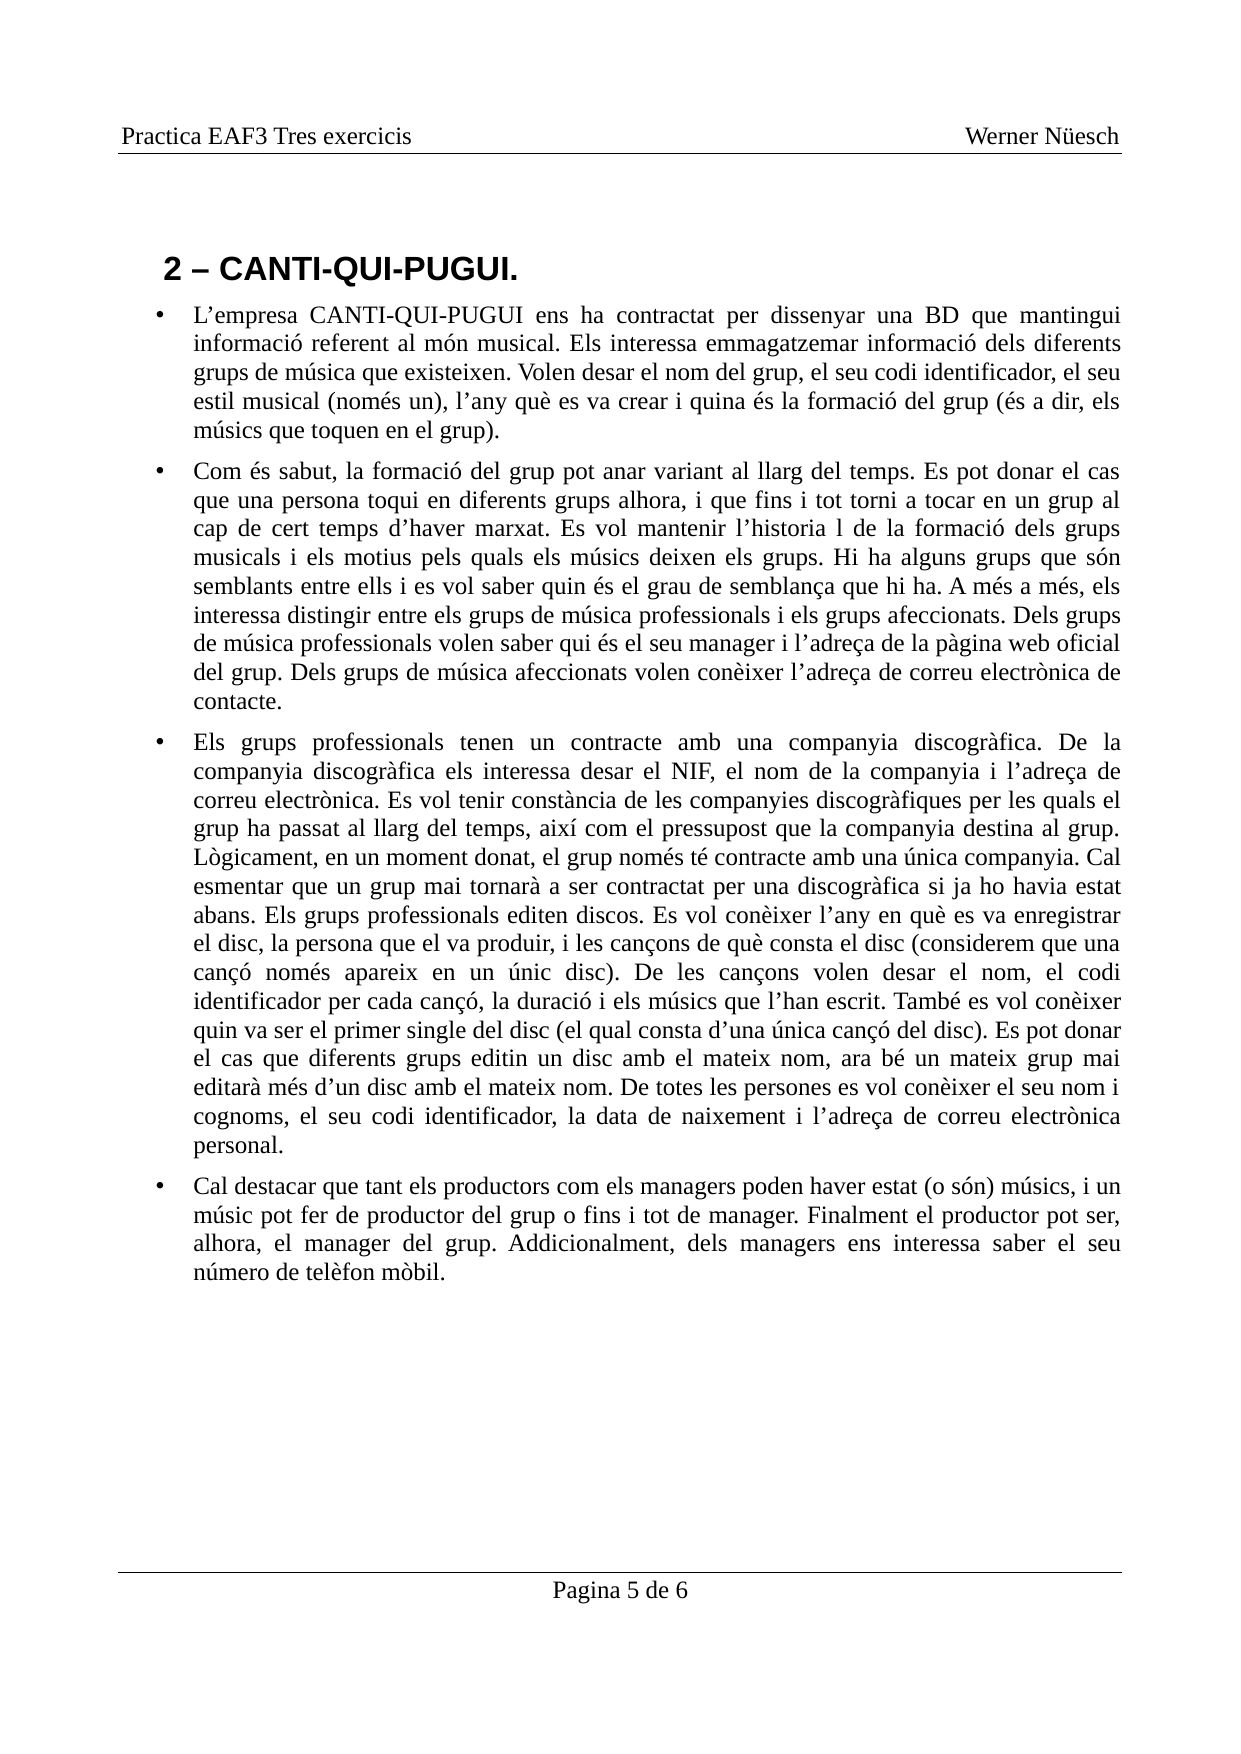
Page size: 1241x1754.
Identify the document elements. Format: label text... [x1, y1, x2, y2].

subtitle 2 – CANTI-QUI-PUGUI. [118, 248, 1122, 287]
list Els grups professionals tenen un contracte amb una companyia discogràfica. De la companyia discogràfica els interessa desar el NIF, el nom de la companyia i l’adreça de correu electrònica. Es vol tenir constància de les companyies discogràfiques per les quals el grup ha passat al llarg del temps, així com el pressupost que la companyia destina al grup. Lògicament, en un moment donat, el grup només té contracte amb una única companyia. Cal esmentar que un grup mai tornarà a ser contractat per una discogràfica si ja ho havia estat abans. Els grups professionals editen discos. Es vol conèixer l’any en què es va enregistrar el disc, la persona que el va produir, i les cançons de què consta el disc (considerem que una cançó només apareix en un únic disc). De les cançons volen desar el nom, el codi identificador per cada cançó, la duració i els músics que l’han escrit. També es vol conèixer quin va ser el primer single del disc (el qual consta d’una única cançó del disc). Es pot donar el cas que diferents grups editin un disc amb el mateix nom, ara bé un mateix grup mai editarà més d’un disc amb el mateix nom. De totes les persones es vol conèixer el seu nom i cognoms, el seu codi identificador, la data de naixement i l’adreça de correu electrònica personal. [156, 727, 1122, 1158]
list Cal destacar que tant els productors com els managers poden haver estat (o són) músics, i un músic pot fer de productor del grup o fins i tot de manager. Finalment el productor pot ser, alhora, el manager del grup. Addicionalment, dels managers ens interessa saber el seu número de telèfon mòbil. [156, 1171, 1122, 1286]
list L’empresa CANTI-QUI-PUGUI ens ha contractat per dissenyar una BD que mantingui informació referent al món musical. Els interessa emmagatzemar informació dels diferents grups de música que existeixen. Volen desar el nom del grup, el seu codi identificador, el seu estil musical (només un), l’any què es va crear i quina és la formació del grup (és a dir, els músics que toquen en el grup). [156, 300, 1122, 443]
list Com és sabut, la formació del grup pot anar variant al llarg del temps. Es pot donar el cas que una persona toqui en diferents grups alhora, i que fins i tot torni a tocar en un grup al cap de cert temps d’haver marxat. Es vol mantenir l’historia l de la formació dels grups musicals i els motius pels quals els músics deixen els grups. Hi ha alguns grups que són semblants entre ells i es vol saber quin és el grau de semblança que hi ha. A més a més, els interessa distingir entre els grups de música professionals i els grups afeccionats. Dels grups de música professionals volen saber qui és el seu manager i l’adreça de la pàgina web oficial del grup. Dels grups de música afeccionats volen conèixer l’adreça de correu electrònica de contacte. [156, 456, 1122, 715]
